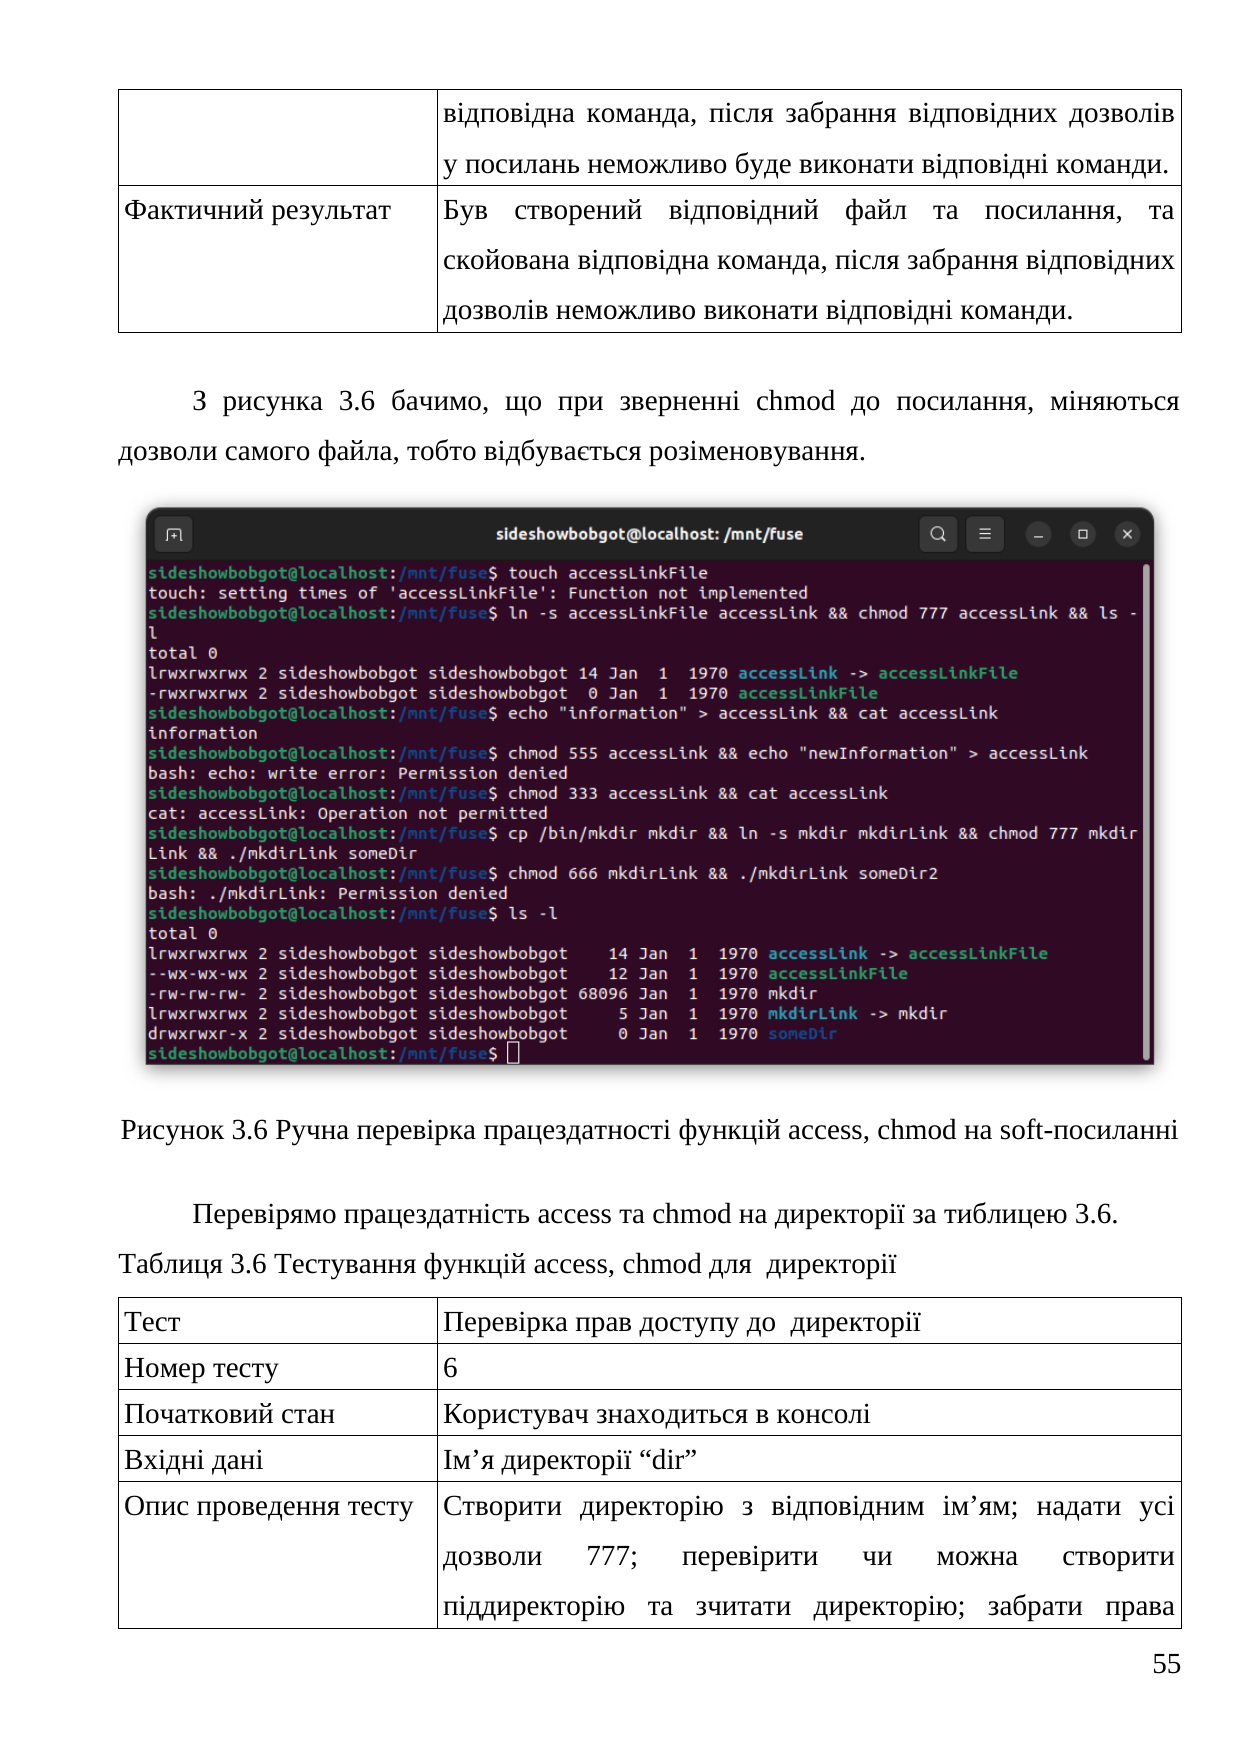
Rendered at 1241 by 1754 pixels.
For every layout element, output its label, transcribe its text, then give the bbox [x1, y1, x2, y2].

table_cell Користувач знаходиться в консолі [438, 1390, 1181, 1435]
table_cell Створити директорію з відповідним ім’ям; надати усі дозволи 777; перевірити чи можна створити піддиректорію та зчитати директорію; забрати права [438, 1482, 1181, 1628]
picture [118, 483, 1182, 1096]
table_cell Був створений відповідний файл та посилання, та скойована відповідна команда, після забрання відповідних дозволів неможливо виконати відповідні команди. [438, 186, 1181, 332]
text З рисунка 3.6 бачимо, що при зверненні chmod до посилання, міняються дозволи самого файла, тобто відбувається розіменовування. [118, 383, 1181, 467]
table_cell Ім’я директорії “dir” [438, 1436, 1181, 1481]
table_cell [119, 90, 437, 185]
table_cell Початковий стан [119, 1390, 437, 1435]
table_cell Фактичний результат [119, 186, 437, 332]
text Перевірямо працездатність access та chmod на директорії за тиблицею 3.6. [118, 1196, 1181, 1230]
table_header Тест [119, 1298, 437, 1343]
table_cell Опис проведення тесту [119, 1482, 437, 1628]
list Ручна перевірка працездатності функцій access, chmod на soft-посиланні [118, 1096, 1181, 1146]
table_cell Вхідні дані [119, 1436, 437, 1481]
table_cell 6 [438, 1344, 1181, 1389]
table_header Перевірка прав доступу до директорії [438, 1298, 1181, 1343]
table_cell Номер тесту [119, 1344, 437, 1389]
list Тестування функцій access, chmod для директорії [118, 1247, 1181, 1280]
table_cell відповідна команда, після забрання відповідних дозволів у посилань неможливо буде виконати відповідні команди. [438, 90, 1181, 185]
